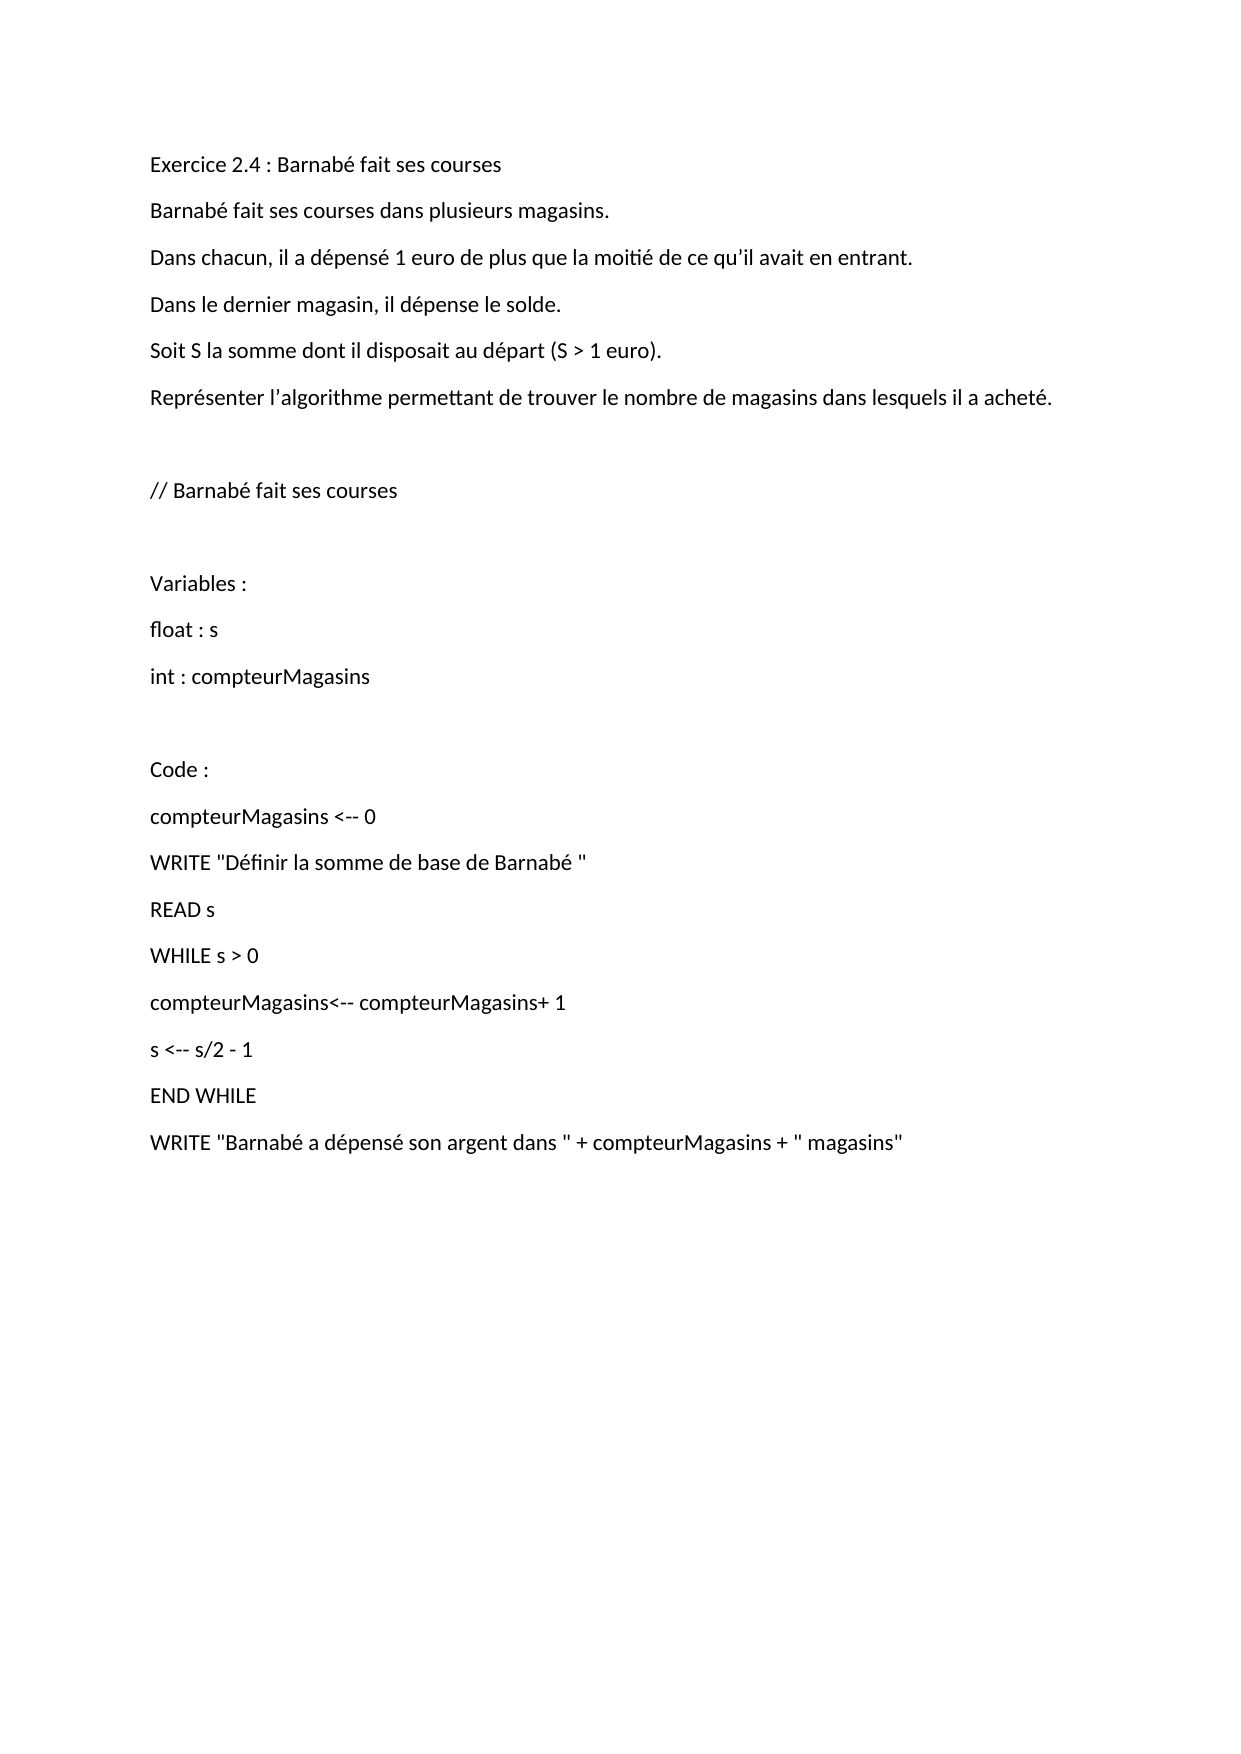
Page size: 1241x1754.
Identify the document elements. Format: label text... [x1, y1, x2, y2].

text WRITE "Définir la somme de base de Barnabé " [150, 848, 1090, 876]
text END WHILE [150, 1081, 1090, 1109]
text // Barnabé fait ses courses [150, 476, 1090, 504]
text compteurMagasins<-- compteurMagasins+ 1 [150, 988, 1090, 1016]
text Code : [150, 755, 1090, 783]
text Dans le dernier magasin, il dépense le solde. [150, 290, 1090, 318]
text compteurMagasins <-- 0 [150, 802, 1090, 830]
text WRITE "Barnabé a dépensé son argent dans " + compteurMagasins + " magasins" [150, 1128, 1090, 1156]
text WHILE s > 0 [150, 942, 1090, 969]
text float : s [150, 616, 1090, 644]
text s <-- s/2 - 1 [150, 1035, 1090, 1063]
text Exercice 2.4 : Barnabé fait ses courses [150, 150, 1090, 178]
text Dans chacun, il a dépensé 1 euro de plus que la moitié de ce qu’il avait en entrant. [150, 243, 1090, 271]
text int : compteurMagasins [150, 662, 1090, 690]
text Variables : [150, 569, 1090, 597]
text Représenter l’algorithme permettant de trouver le nombre de magasins dans lesquels il a acheté. [150, 383, 1090, 411]
text Barnabé fait ses courses dans plusieurs magasins. [150, 197, 1090, 224]
text Soit S la somme dont il disposait au départ (S > 1 euro). [150, 336, 1090, 364]
text READ s [150, 895, 1090, 923]
